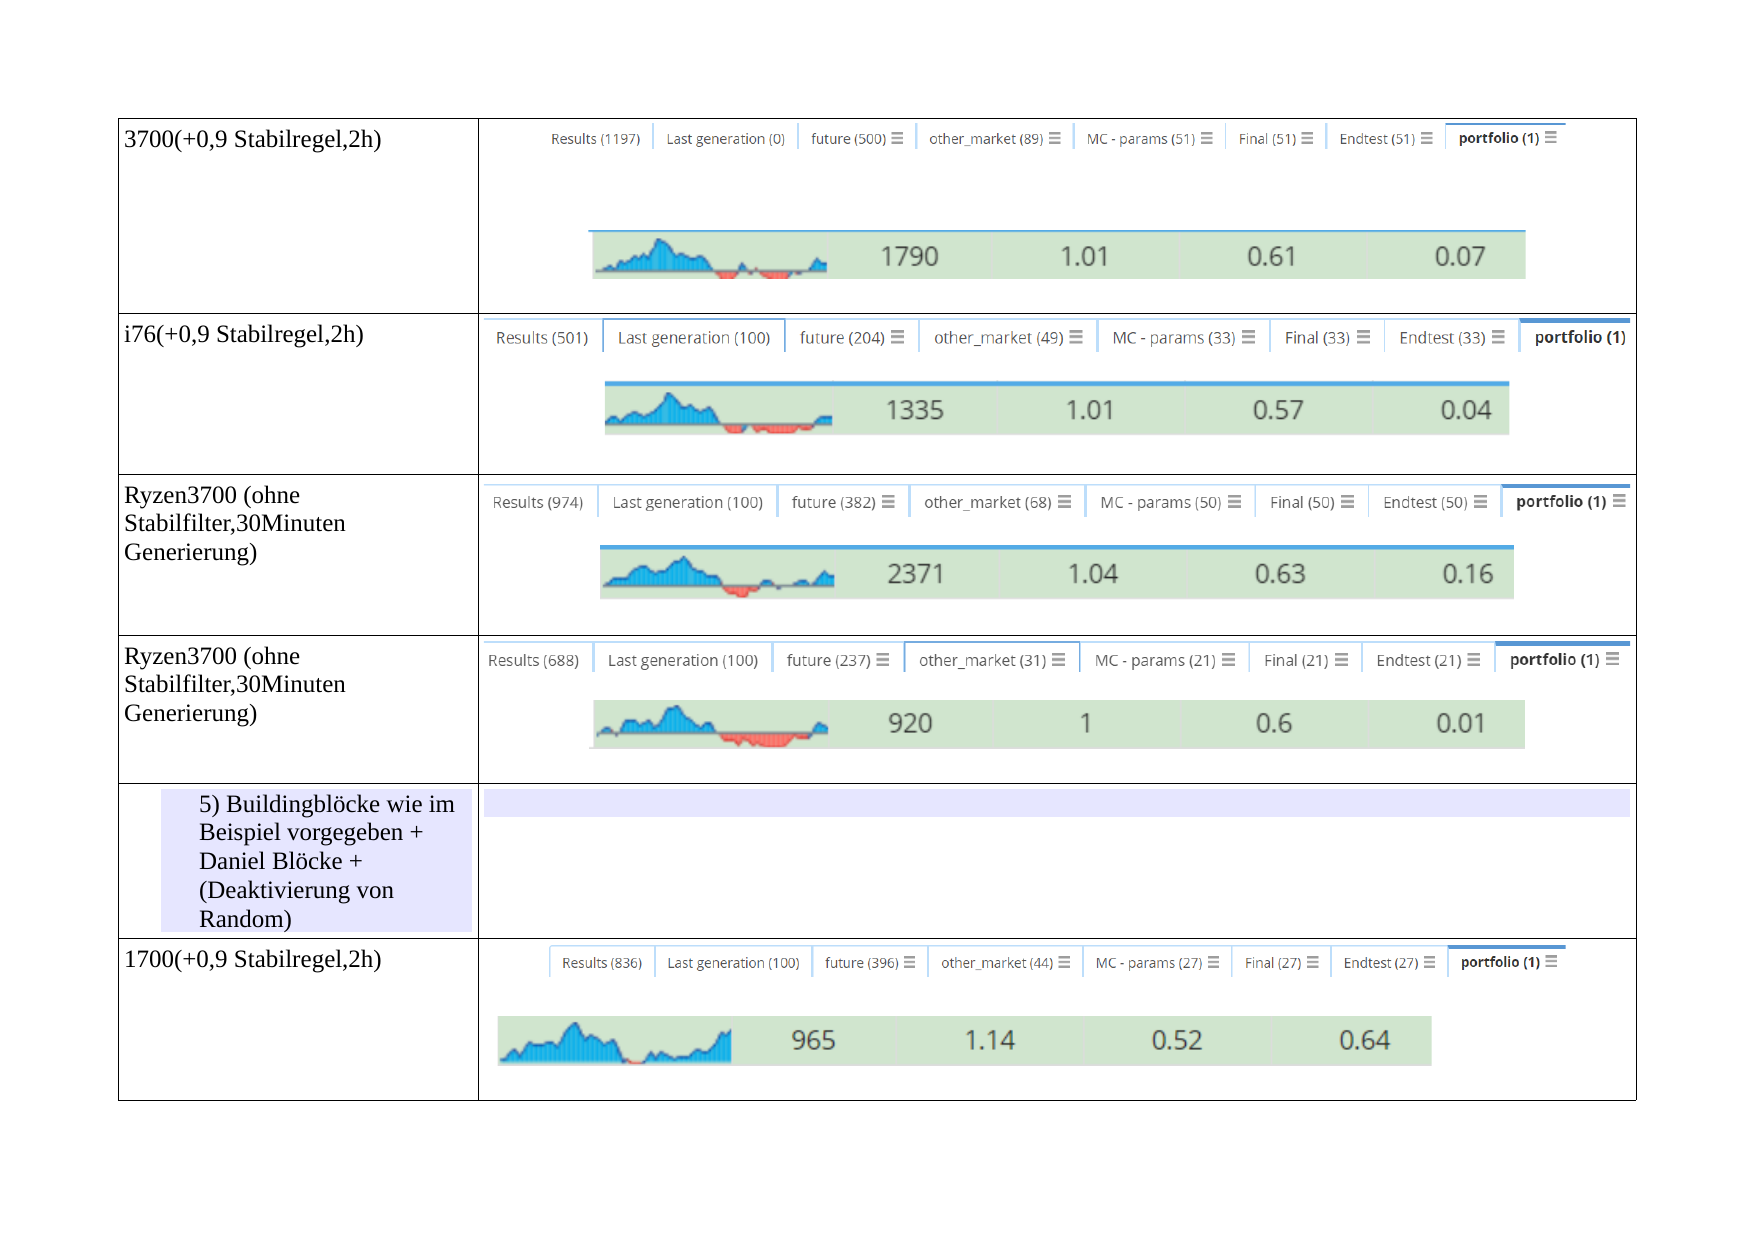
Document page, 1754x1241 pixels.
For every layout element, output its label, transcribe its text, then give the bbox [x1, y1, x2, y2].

picture [483, 318, 1631, 352]
table_cell [479, 636, 1636, 748]
table_cell Ryzen3700 (ohne Stabilfilter,30Minuten Generierung) [119, 636, 478, 783]
picture [483, 479, 1631, 517]
table_cell [479, 119, 1636, 313]
picture [548, 123, 1566, 149]
table_cell [479, 475, 1636, 635]
picture [589, 700, 1525, 749]
table_cell [479, 939, 1636, 1100]
table_cell [479, 784, 1636, 938]
table_cell 5) Buildingblöcke wie im Beispiel vorgegeben + Daniel Blöcke +(Deaktivierung von Random) [119, 784, 478, 938]
table_cell 1700(+0,9 Stabilregel,2h) [119, 939, 478, 1100]
picture [604, 380, 1510, 440]
table_cell 3700(+0,9 Stabilregel,2h) [119, 119, 478, 313]
picture [600, 545, 1514, 601]
table_cell [479, 314, 1636, 439]
table_cell i76(+0,9 Stabilregel,2h) [119, 314, 478, 474]
table_cell [479, 440, 1636, 474]
picture [483, 640, 1631, 672]
picture [497, 1016, 1432, 1066]
picture [588, 230, 1526, 279]
table_cell Ryzen3700 (ohne Stabilfilter,30Minuten Generierung) [119, 475, 478, 635]
picture [548, 944, 1566, 977]
table_cell [479, 749, 1636, 783]
